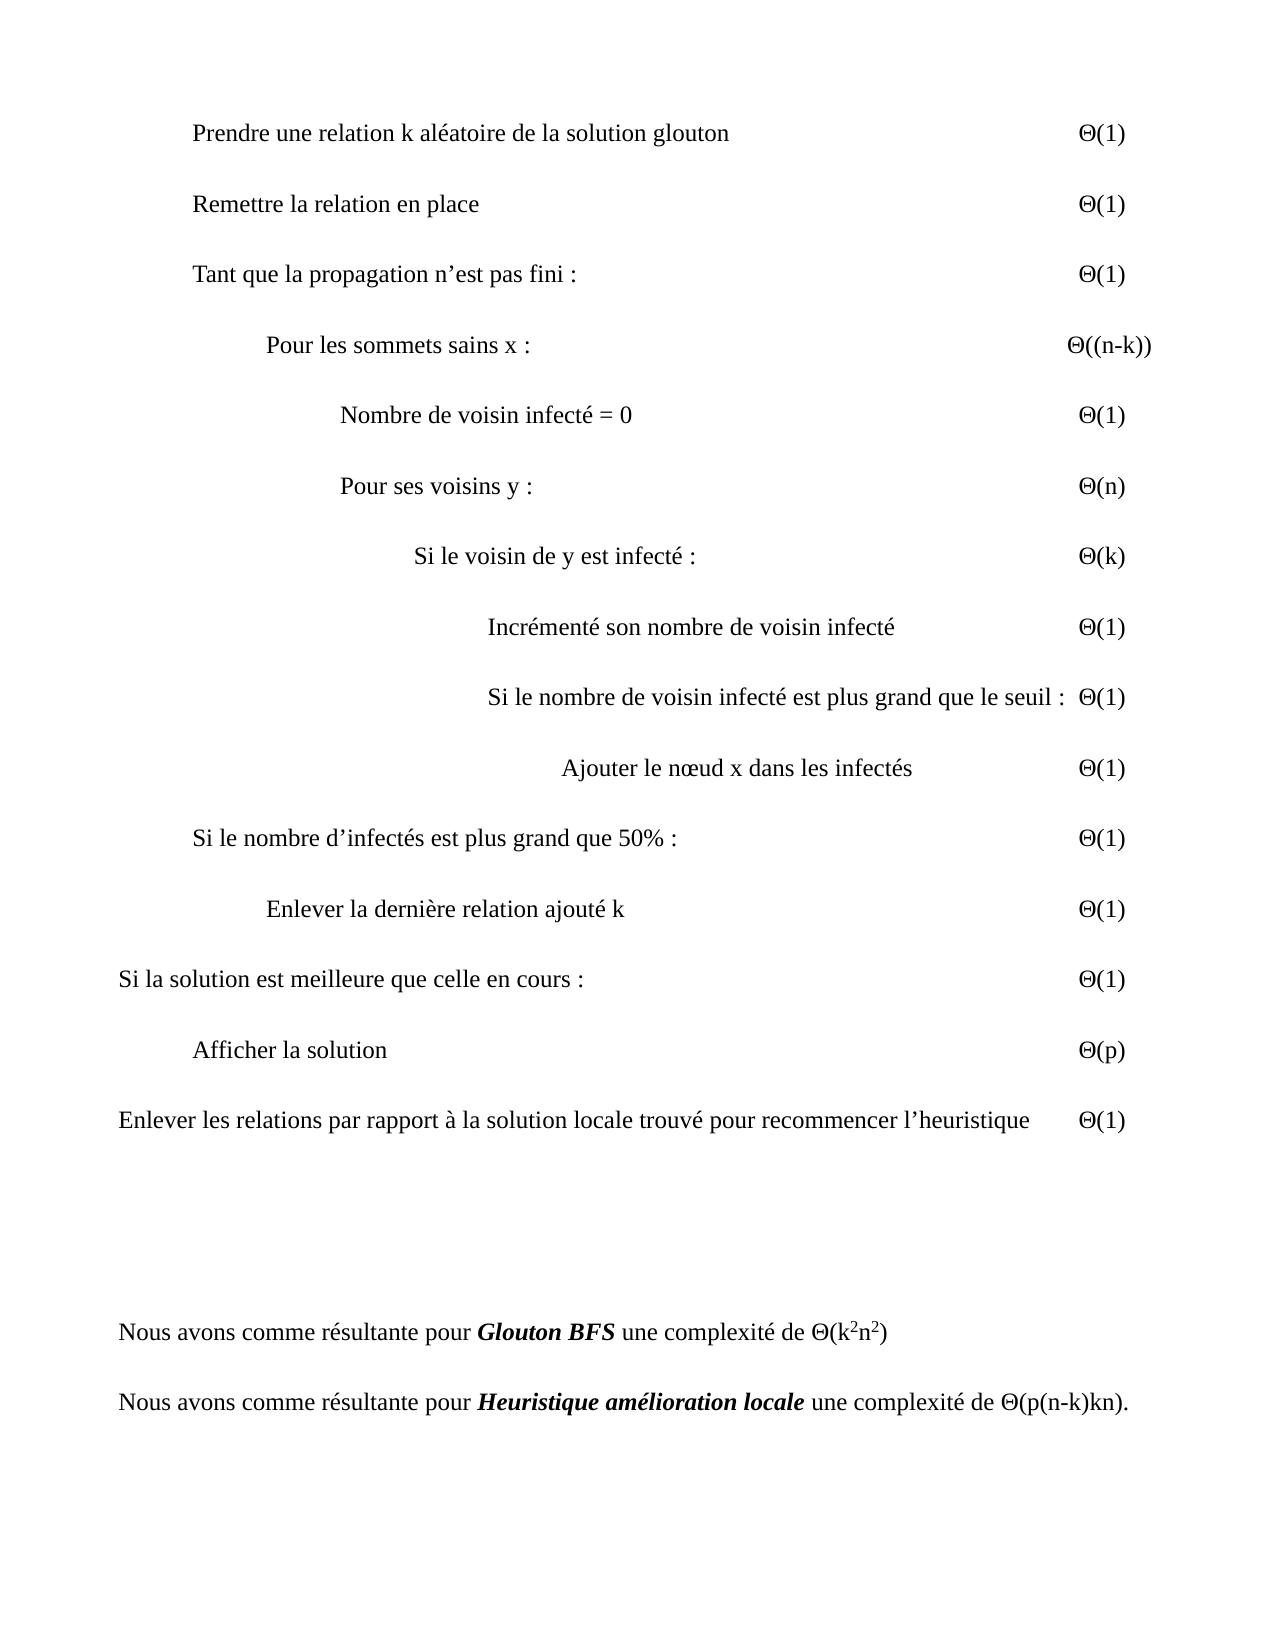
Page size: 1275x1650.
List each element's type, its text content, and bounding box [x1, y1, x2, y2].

text Si la solution est meilleure que celle en cours : Θ(1) [118, 964, 1157, 993]
text Nous avons comme résultante pour Heuristique amélioration locale une complexité de Θ(p(n-k)kn). [118, 1387, 1157, 1416]
text Pour les sommets sains x : Θ((n-k)) [118, 330, 1157, 358]
text Si le nombre d’infectés est plus grand que 50% : Θ(1) [118, 823, 1157, 852]
text Remettre la relation en place Θ(1) [118, 189, 1157, 217]
text Nombre de voisin infecté = 0 Θ(1) [118, 400, 1157, 429]
text Prendre une relation k aléatoire de la solution glouton Θ(1) [118, 118, 1157, 147]
text Si le voisin de y est infecté : Θ(k) [118, 541, 1157, 570]
text Enlever les relations par rapport à la solution locale trouvé pour recommencer l’heuristique Θ(1) [118, 1105, 1157, 1134]
text Pour ses voisins y : Θ(n) [118, 471, 1157, 499]
text Incrémenté son nombre de voisin infecté Θ(1) [118, 612, 1157, 641]
text Tant que la propagation n’est pas fini : Θ(1) [118, 259, 1157, 288]
text Enlever la dernière relation ajouté k Θ(1) [118, 894, 1157, 923]
text Afficher la solution Θ(p) [118, 1035, 1157, 1064]
text Nous avons comme résultante pour Glouton BFS une complexité de Θ(k2n2) [118, 1317, 1157, 1346]
text Si le nombre de voisin infecté est plus grand que le seuil : Θ(1) [118, 682, 1157, 711]
text Ajouter le nœud x dans les infectés Θ(1) [118, 753, 1157, 782]
